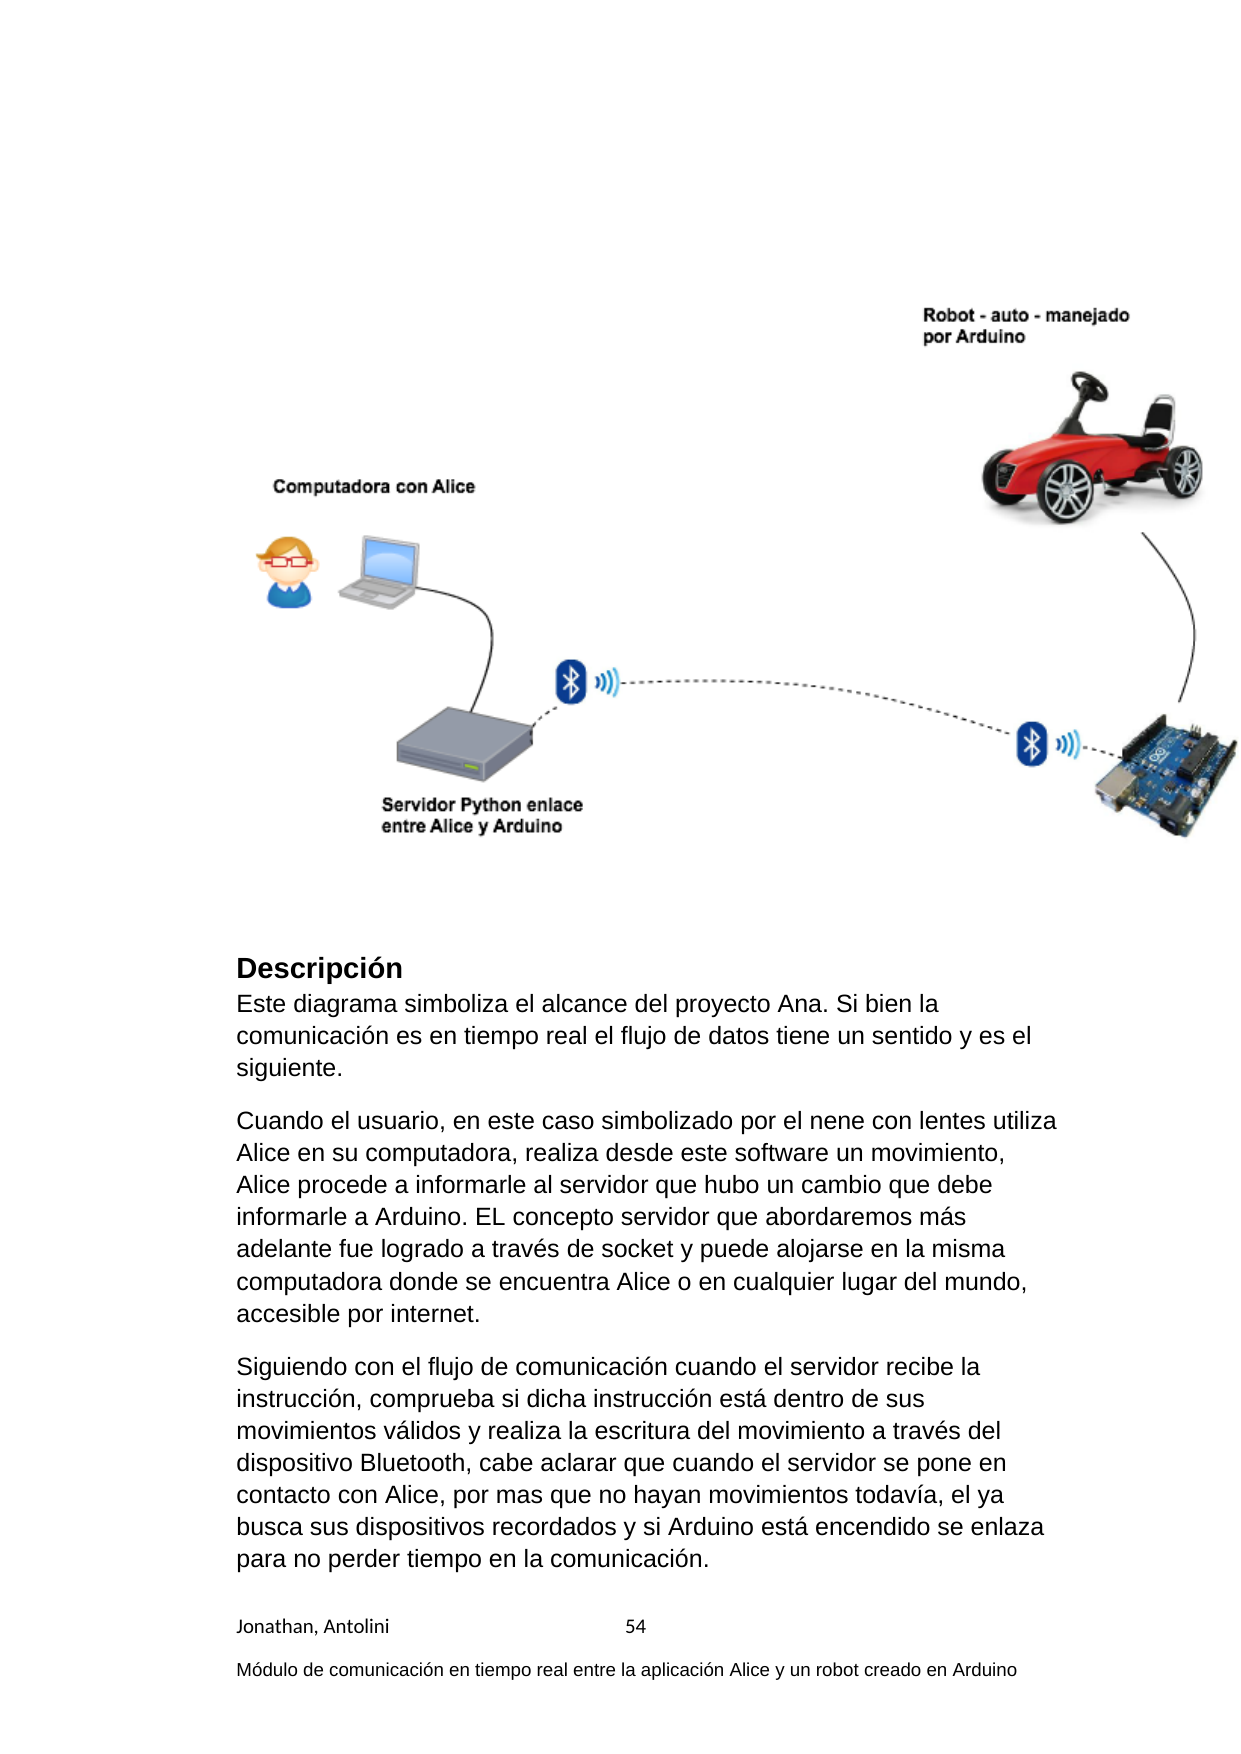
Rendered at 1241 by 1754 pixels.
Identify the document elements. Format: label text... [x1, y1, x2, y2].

subtitle Descripción [236, 952, 1063, 985]
text Siguiendo con el flujo de comunicación cuando el servidor recibe la instrucción, comprueba si dicha instrucción está dentro de sus movimientos válidos y realiza la escritura del movimiento a través del dispositivo Bluetooth, cabe aclarar que cuando el servidor se pone en contacto con Alice, por mas que no hayan movimientos todavía, el ya busca sus dispositivos recordados y si Arduino está encendido se enlaza para no perder tiempo en la comunicación. [236, 1352, 1063, 1573]
text Cuando el usuario, en este caso simbolizado por el nene con lentes utiliza Alice en su computadora, realiza desde este software un movimiento, Alice procede a informarle al servidor que hubo un cambio que debe informarle a Arduino. EL concepto servidor que abordaremos más adelante fue logrado a través de socket y puede alojarse en la misma computadora donde se encuentra Alice o en cualquier lugar del mundo, accesible por internet. [236, 1107, 1063, 1327]
text Este diagrama simboliza el alcance del proyecto Ana. Si bien la comunicación es en tiempo real el flujo de datos tiene un sentido y es el siguiente. [236, 990, 1063, 1082]
picture [255, 284, 1241, 910]
